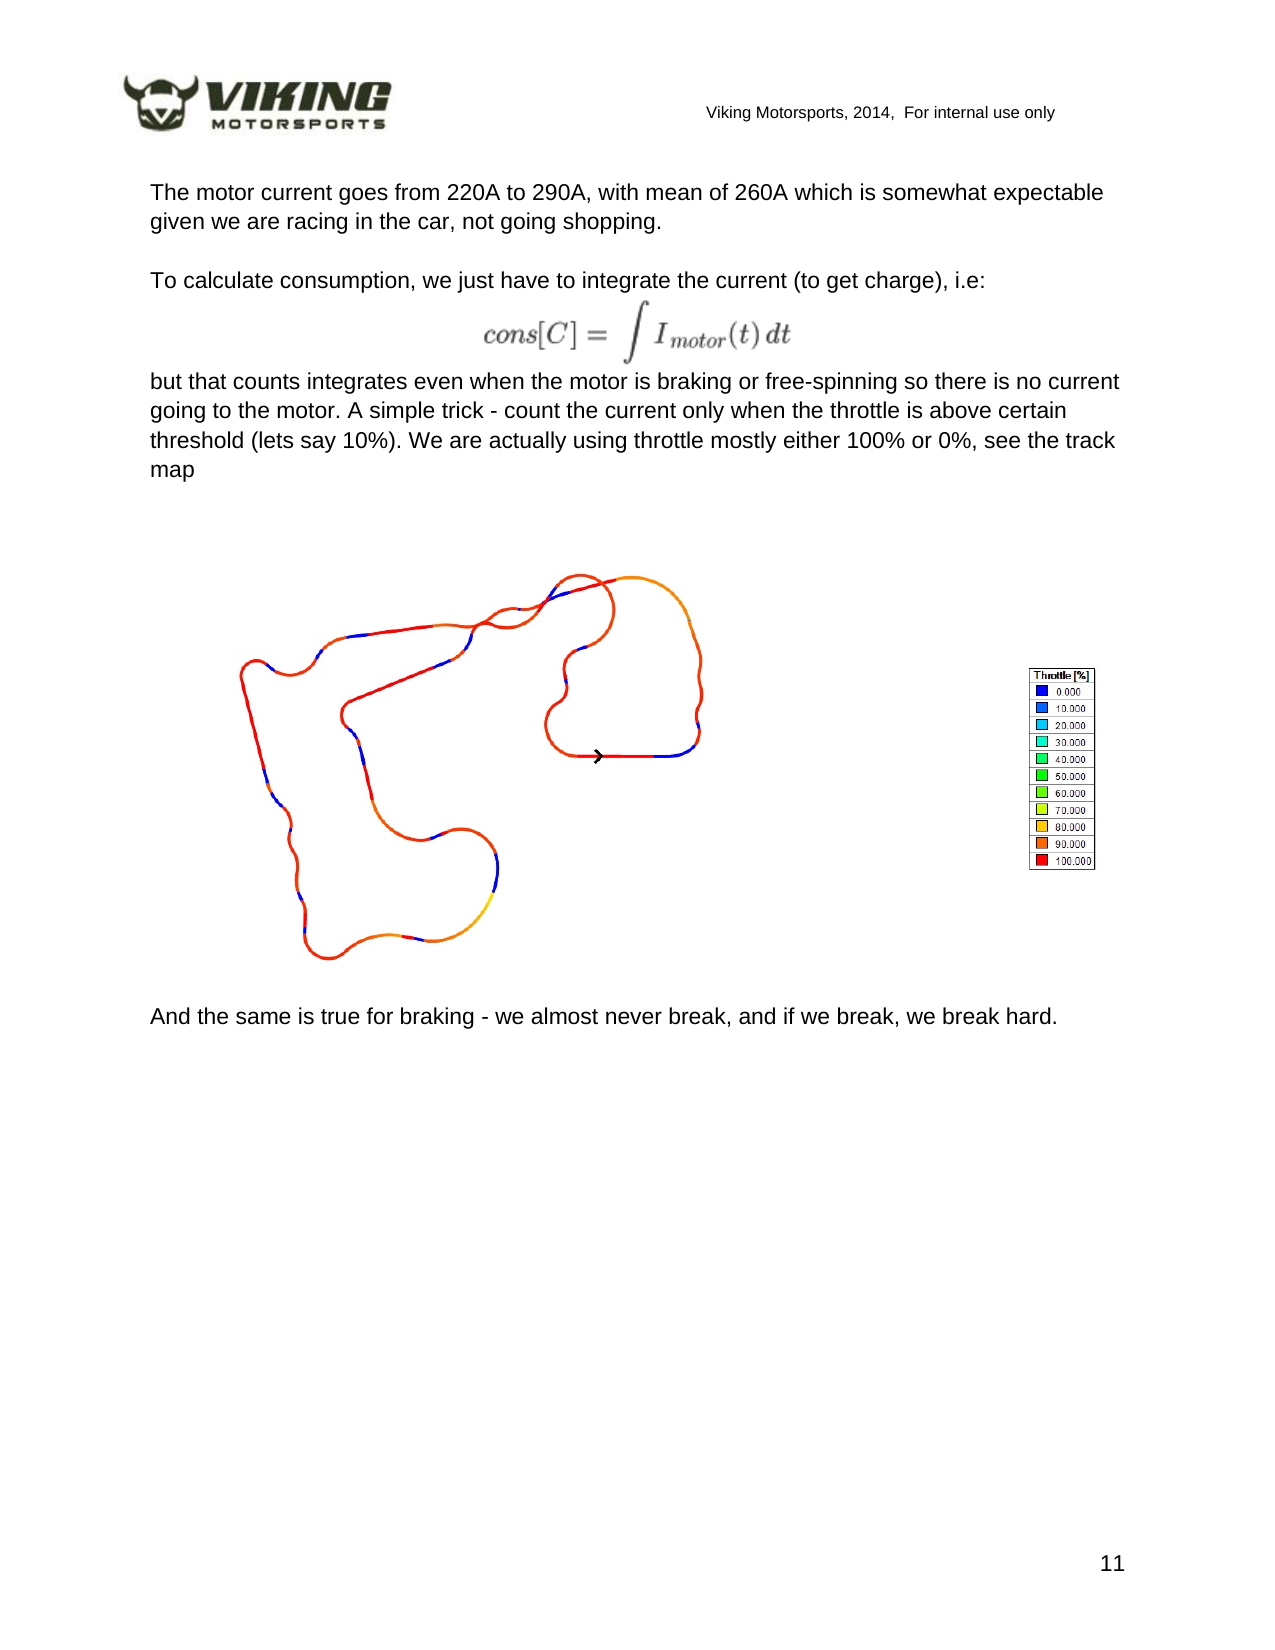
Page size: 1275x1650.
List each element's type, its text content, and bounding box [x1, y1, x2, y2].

picture [118, 73, 397, 136]
text And the same is true for braking - we almost never break, and if we break, we break hard. [150, 1003, 1125, 1029]
picture [483, 296, 792, 369]
picture [171, 534, 1104, 981]
text but that counts integrates even when the motor is braking or free-spinning so there is no current going to the motor. A simple trick - count the current only when the throttle is above certain threshold (lets say 10%). We are actually using throttle mostly either 100% or 0%, see the track map [150, 369, 1125, 482]
text The motor current goes from 220A to 290A, with mean of 260A which is somewhat expectable given we are racing in the car, not going shopping. [150, 179, 1125, 234]
text To calculate consumption, we just have to integrate the current (to get charge), i.e: [150, 267, 1125, 293]
